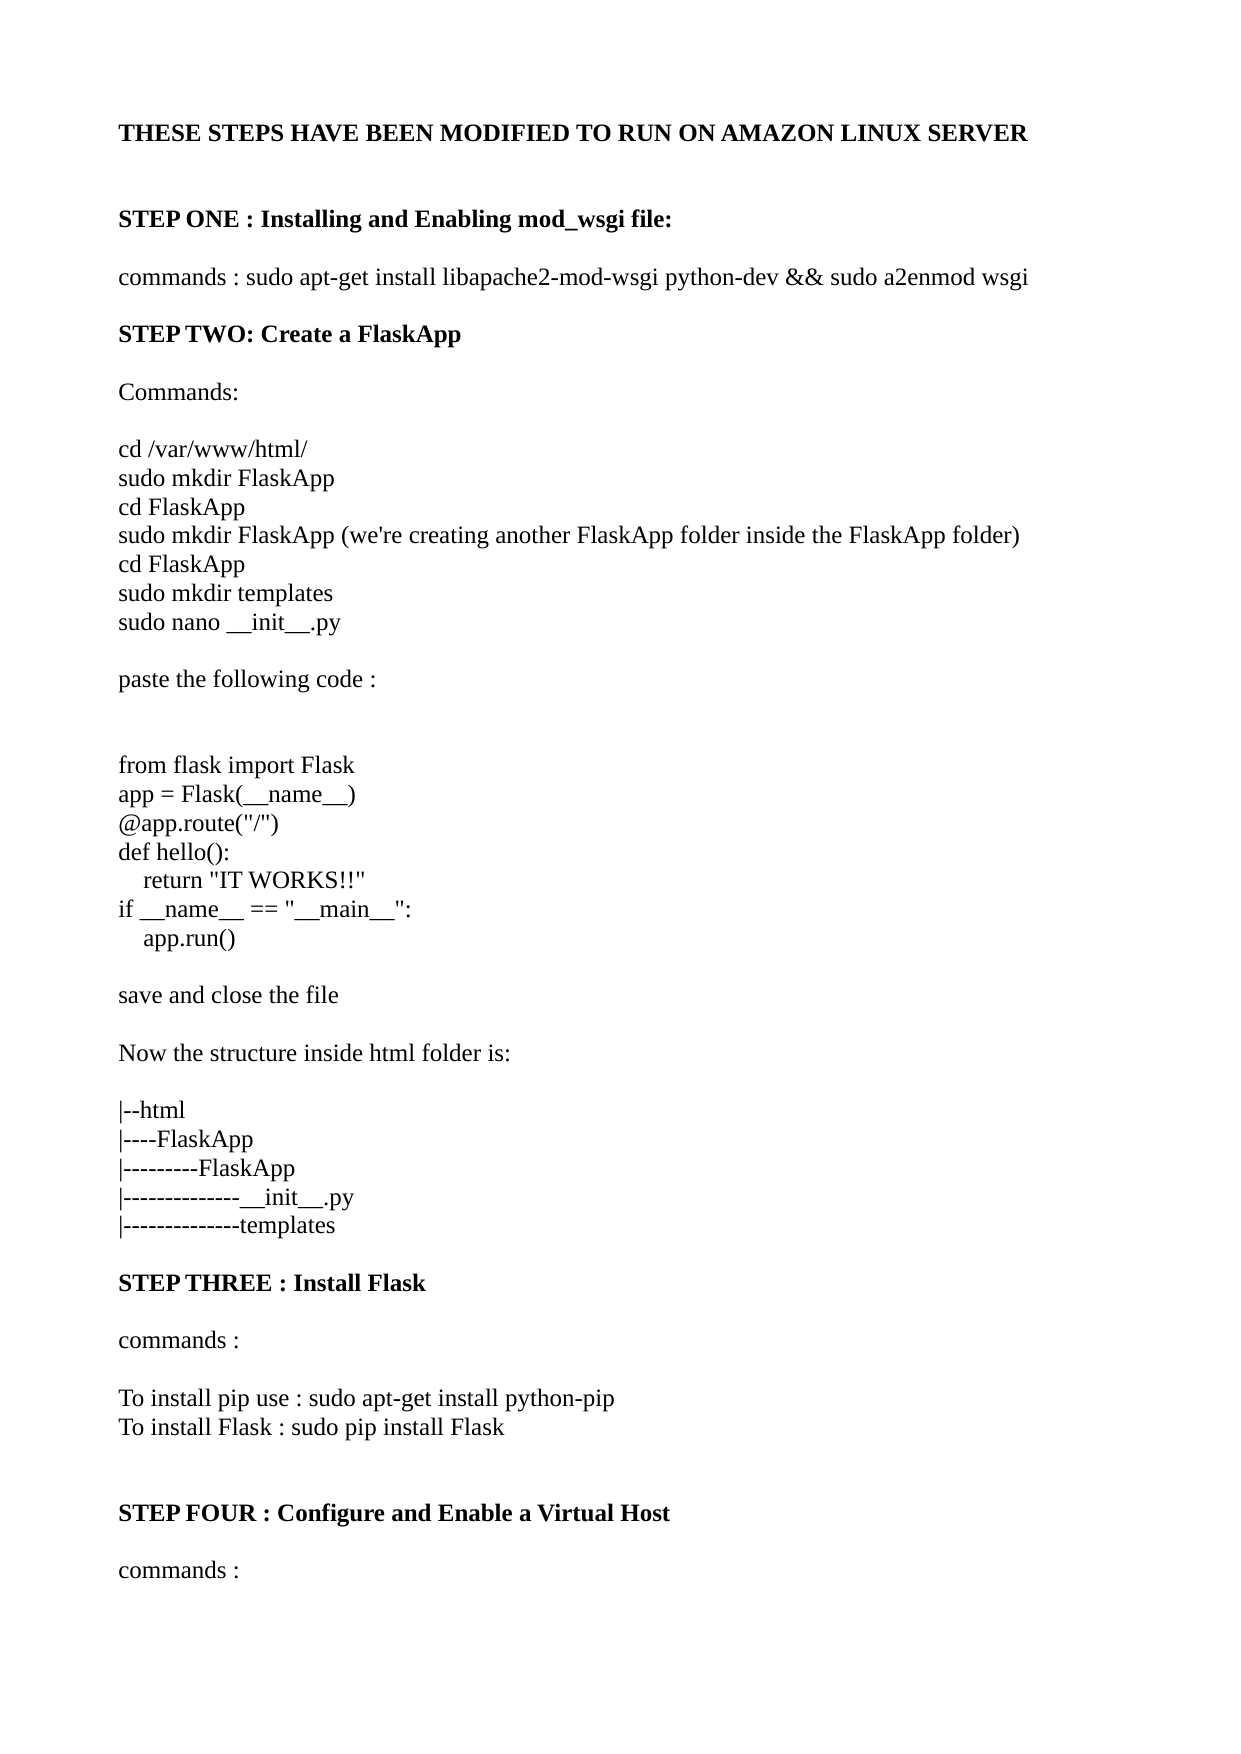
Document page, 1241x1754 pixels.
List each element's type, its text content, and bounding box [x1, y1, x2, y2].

text cd FlaskApp [118, 549, 1122, 578]
text |----FlaskApp [118, 1124, 1122, 1153]
text if __name__ == "__main__": [118, 894, 1122, 923]
text commands : sudo apt-get install libapache2-mod-wsgi python-dev && sudo a2enmod wsgi [118, 262, 1122, 291]
text app = Flask(__name__) [118, 779, 1122, 808]
text |---------FlaskApp [118, 1153, 1122, 1182]
text save and close the file [118, 981, 1122, 1009]
text Now the structure inside html folder is: [118, 1038, 1122, 1067]
text Commands: [118, 377, 1122, 406]
text STEP ONE : Installing and Enabling mod_wsgi file: [118, 204, 1122, 233]
text commands : [118, 1326, 1122, 1354]
text return "IT WORKS!!" [118, 866, 1122, 894]
text sudo nano __init__.py [118, 607, 1122, 636]
text STEP FOUR : Configure and Enable a Virtual Host [118, 1498, 1122, 1527]
text paste the following code : [118, 664, 1122, 693]
text sudo mkdir FlaskApp [118, 463, 1122, 492]
text |--html [118, 1096, 1122, 1124]
text app.run() [118, 923, 1122, 952]
text cd /var/www/html/ [118, 434, 1122, 463]
text |--------------__init__.py [118, 1182, 1122, 1211]
text commands : [118, 1556, 1122, 1584]
text sudo mkdir FlaskApp (we're creating another FlaskApp folder inside the FlaskApp folder) [118, 521, 1122, 549]
text @app.route("/") [118, 808, 1122, 837]
text To install Flask : sudo pip install Flask [118, 1412, 1122, 1441]
text |--------------templates [118, 1211, 1122, 1239]
text cd FlaskApp [118, 492, 1122, 521]
text STEP TWO: Create a FlaskApp [118, 319, 1122, 348]
text sudo mkdir templates [118, 578, 1122, 607]
text def hello(): [118, 837, 1122, 866]
text STEP THREE : Install Flask [118, 1268, 1122, 1297]
text THESE STEPS HAVE BEEN MODIFIED TO RUN ON AMAZON LINUX SERVER [118, 118, 1122, 147]
text from flask import Flask [118, 751, 1122, 779]
text To install pip use : sudo apt-get install python-pip [118, 1383, 1122, 1412]
